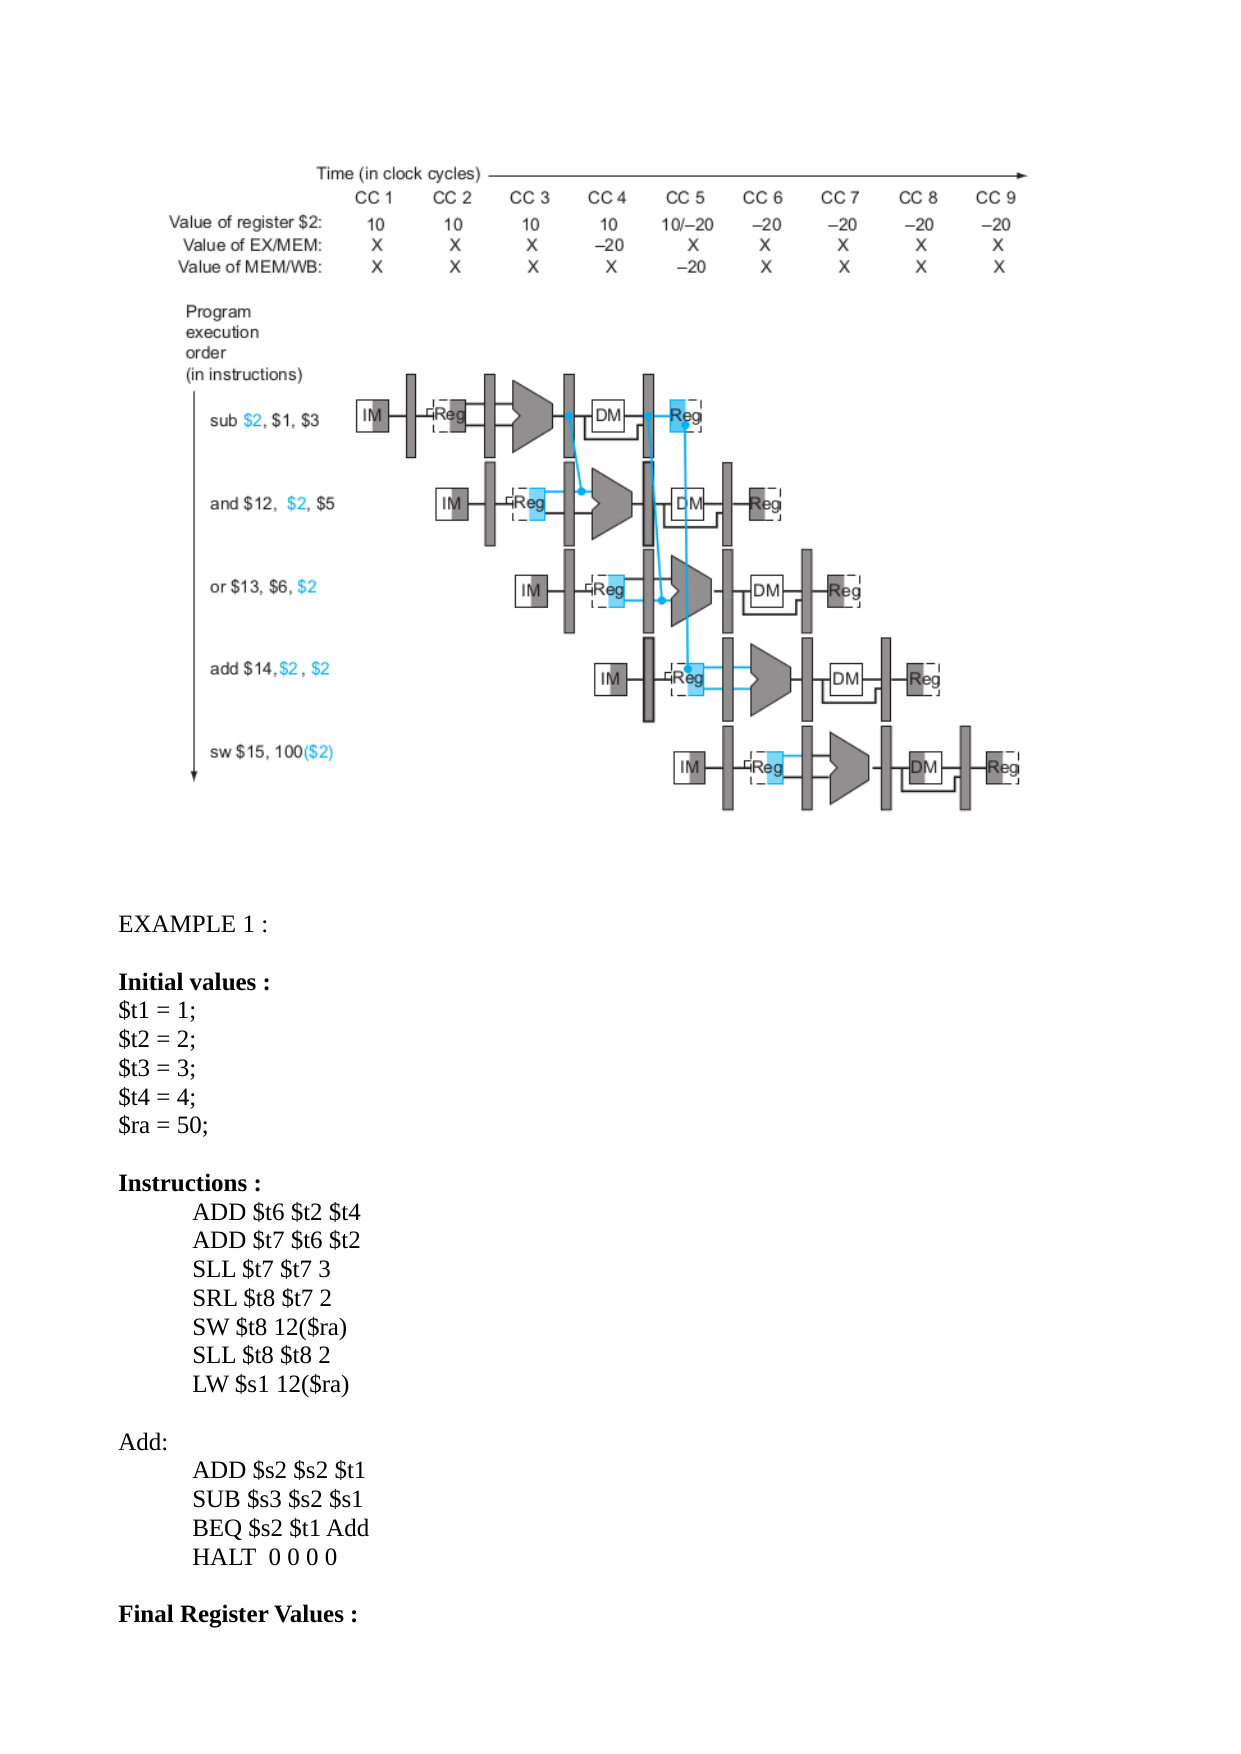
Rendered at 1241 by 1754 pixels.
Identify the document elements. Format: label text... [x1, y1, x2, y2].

text ADD $t7 $t6 $t2 [118, 1225, 1122, 1254]
text Final Register Values : [118, 1599, 1122, 1628]
text LW $s1 12($ra) [118, 1369, 1122, 1398]
text Instructions : [118, 1168, 1122, 1197]
text ADD $t6 $t2 $t4 [118, 1197, 1122, 1225]
text SLL $t7 $t7 3 [118, 1254, 1122, 1283]
text $t2 = 2; [118, 1024, 1122, 1053]
text SRL $t8 $t7 2 [118, 1283, 1122, 1312]
text $t1 = 1; [118, 995, 1122, 1024]
text SUB $s3 $s2 $s1 [118, 1484, 1122, 1513]
text $ra = 50; [118, 1110, 1122, 1139]
text Add: [118, 1427, 1122, 1455]
text $t3 = 3; [118, 1053, 1122, 1082]
text Initial values : [118, 967, 1122, 995]
text ADD $s2 $s2 $t1 [118, 1455, 1122, 1484]
text HALT 0 0 0 0 [118, 1542, 1122, 1570]
text SW $t8 12($ra) [118, 1312, 1122, 1340]
text $t4 = 4; [118, 1082, 1122, 1110]
text EXAMPLE 1 : [118, 909, 1122, 938]
picture [118, 118, 1123, 823]
text BEQ $s2 $t1 Add [118, 1513, 1122, 1542]
text SLL $t8 $t8 2 [118, 1340, 1122, 1369]
